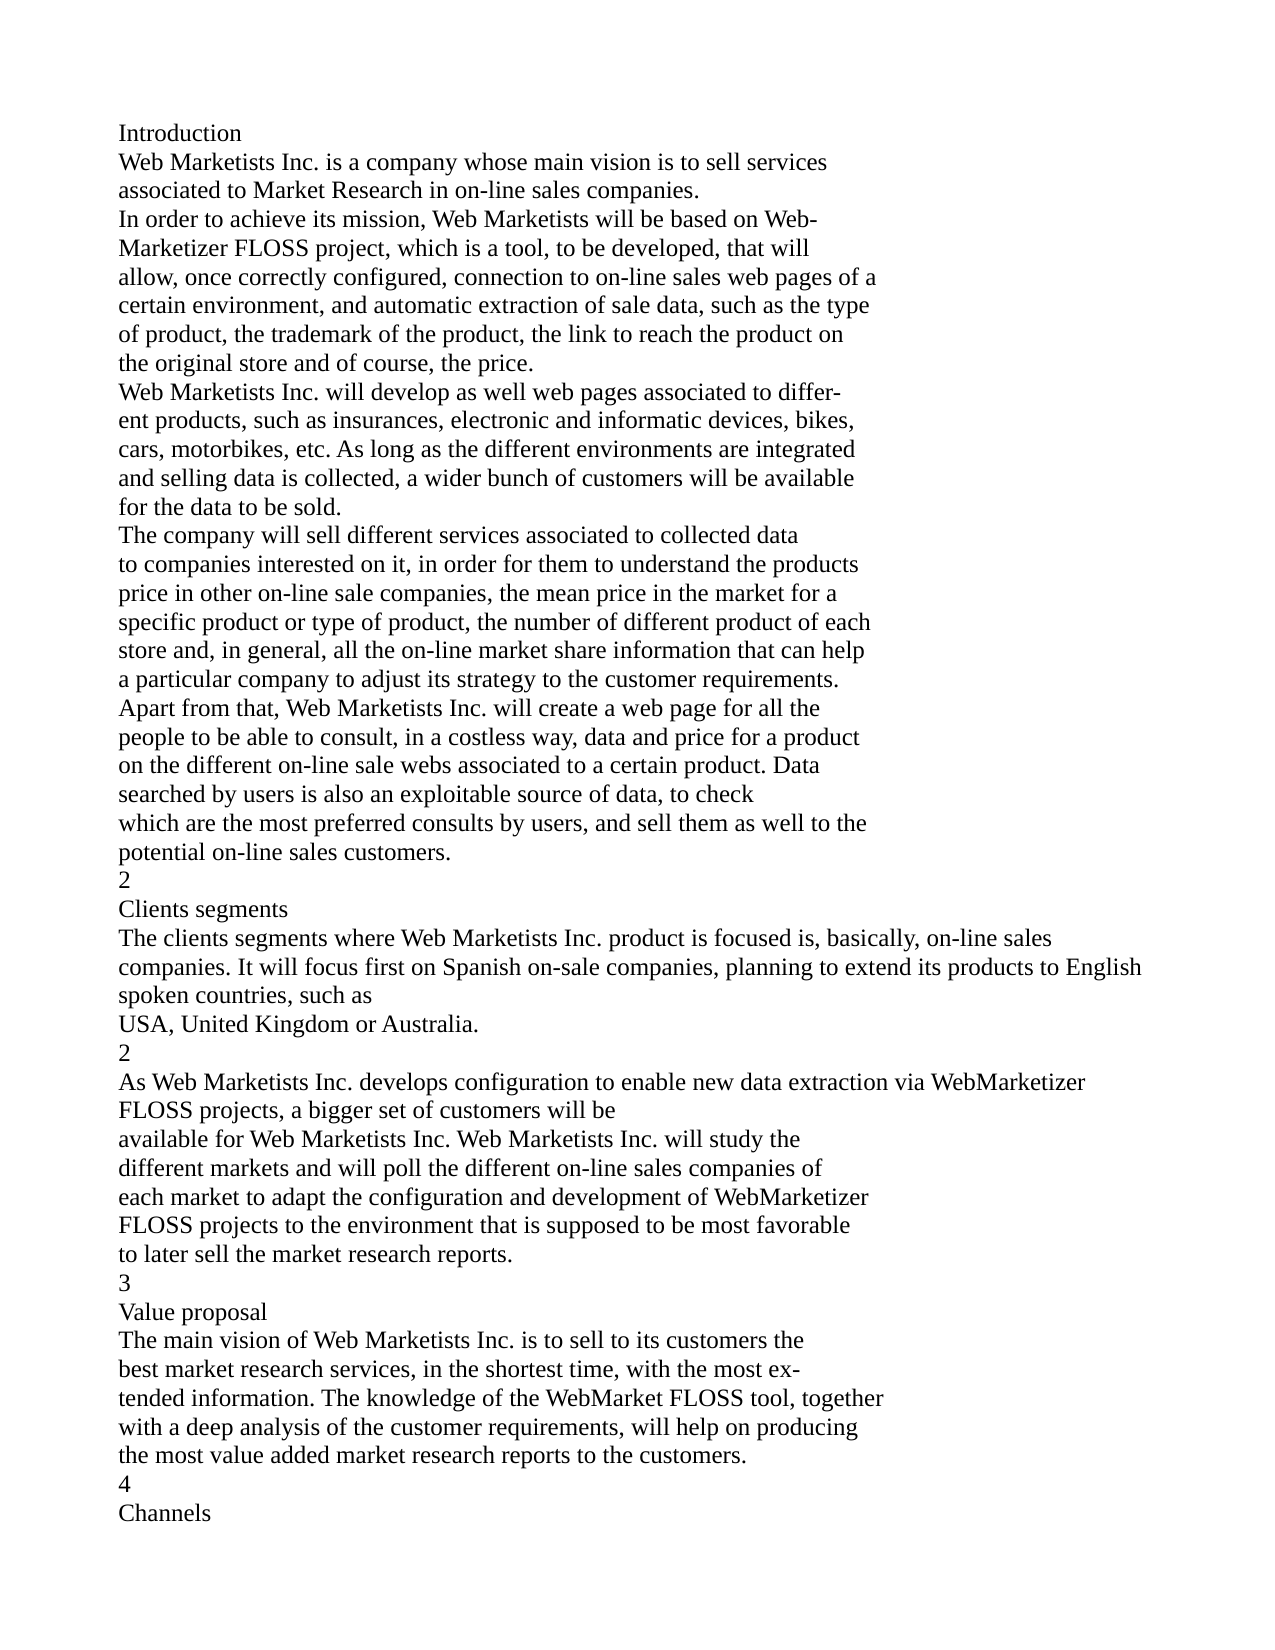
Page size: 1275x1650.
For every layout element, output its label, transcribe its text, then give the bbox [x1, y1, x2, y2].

text potential on-line sales customers. [118, 837, 1157, 866]
text of product, the trademark of the product, the link to reach the product on [118, 319, 1157, 348]
text 4 [118, 1469, 1157, 1498]
text 2 [118, 866, 1157, 894]
text 2 [118, 1038, 1157, 1067]
text price in other on-line sale companies, the mean price in the market for a [118, 578, 1157, 607]
text The main vision of Web Marketists Inc. is to sell to its customers the [118, 1326, 1157, 1354]
text on the different on-line sale webs associated to a certain product. Data [118, 751, 1157, 779]
text certain environment, and automatic extraction of sale data, such as the type [118, 291, 1157, 319]
text ent products, such as insurances, electronic and informatic devices, bikes, [118, 406, 1157, 434]
text available for Web Marketists Inc. Web Marketists Inc. will study the [118, 1124, 1157, 1153]
text to companies interested on it, in order for them to understand the products [118, 549, 1157, 578]
text Apart from that, Web Marketists Inc. will create a web page for all the [118, 693, 1157, 722]
text Web Marketists Inc. is a company whose main vision is to sell services [118, 147, 1157, 176]
text for the data to be sold. [118, 492, 1157, 521]
text best market research services, in the shortest time, with the most ex- [118, 1354, 1157, 1383]
text tended information. The knowledge of the WebMarket FLOSS tool, together [118, 1383, 1157, 1412]
text searched by users is also an exploitable source of data, to check [118, 779, 1157, 808]
text 3 [118, 1268, 1157, 1297]
text Marketizer FLOSS project, which is a tool, to be developed, that will [118, 233, 1157, 262]
text with a deep analysis of the customer requirements, will help on producing [118, 1412, 1157, 1441]
text Web Marketists Inc. will develop as well web pages associated to differ- [118, 377, 1157, 406]
text In order to achieve its mission, Web Marketists will be based on Web- [118, 204, 1157, 233]
text The company will sell different services associated to collected data [118, 521, 1157, 549]
text the most value added market research reports to the customers. [118, 1441, 1157, 1469]
text cars, motorbikes, etc. As long as the different environments are integrated [118, 434, 1157, 463]
text Value proposal [118, 1297, 1157, 1326]
text to later sell the market research reports. [118, 1239, 1157, 1268]
text USA, United Kingdom or Australia. [118, 1009, 1157, 1038]
text which are the most preferred consults by users, and sell them as well to the [118, 808, 1157, 837]
text As Web Marketists Inc. develops configuration to enable new data extraction via WebMarketizer FLOSS projects, a bigger set of customers will be [118, 1067, 1157, 1124]
text people to be able to consult, in a costless way, data and price for a product [118, 722, 1157, 751]
text each market to adapt the configuration and development of WebMarketizer [118, 1182, 1157, 1211]
text store and, in general, all the on-line market share information that can help [118, 636, 1157, 664]
text Channels [118, 1498, 1157, 1527]
text allow, once correctly configured, connection to on-line sales web pages of a [118, 262, 1157, 291]
text specific product or type of product, the number of different product of each [118, 607, 1157, 636]
text a particular company to adjust its strategy to the customer requirements. [118, 664, 1157, 693]
text Clients segments [118, 894, 1157, 923]
text associated to Market Research in on-line sales companies. [118, 176, 1157, 204]
text The clients segments where Web Marketists Inc. product is focused is, basically, on-line sales companies. It will focus first on Spanish on-sale companies, planning to extend its products to English spoken countries, such as [118, 923, 1157, 1009]
text different markets and will poll the different on-line sales companies of [118, 1153, 1157, 1182]
text and selling data is collected, a wider bunch of customers will be available [118, 463, 1157, 492]
text FLOSS projects to the environment that is supposed to be most favorable [118, 1211, 1157, 1239]
text Introduction [118, 118, 1157, 147]
text the original store and of course, the price. [118, 348, 1157, 377]
